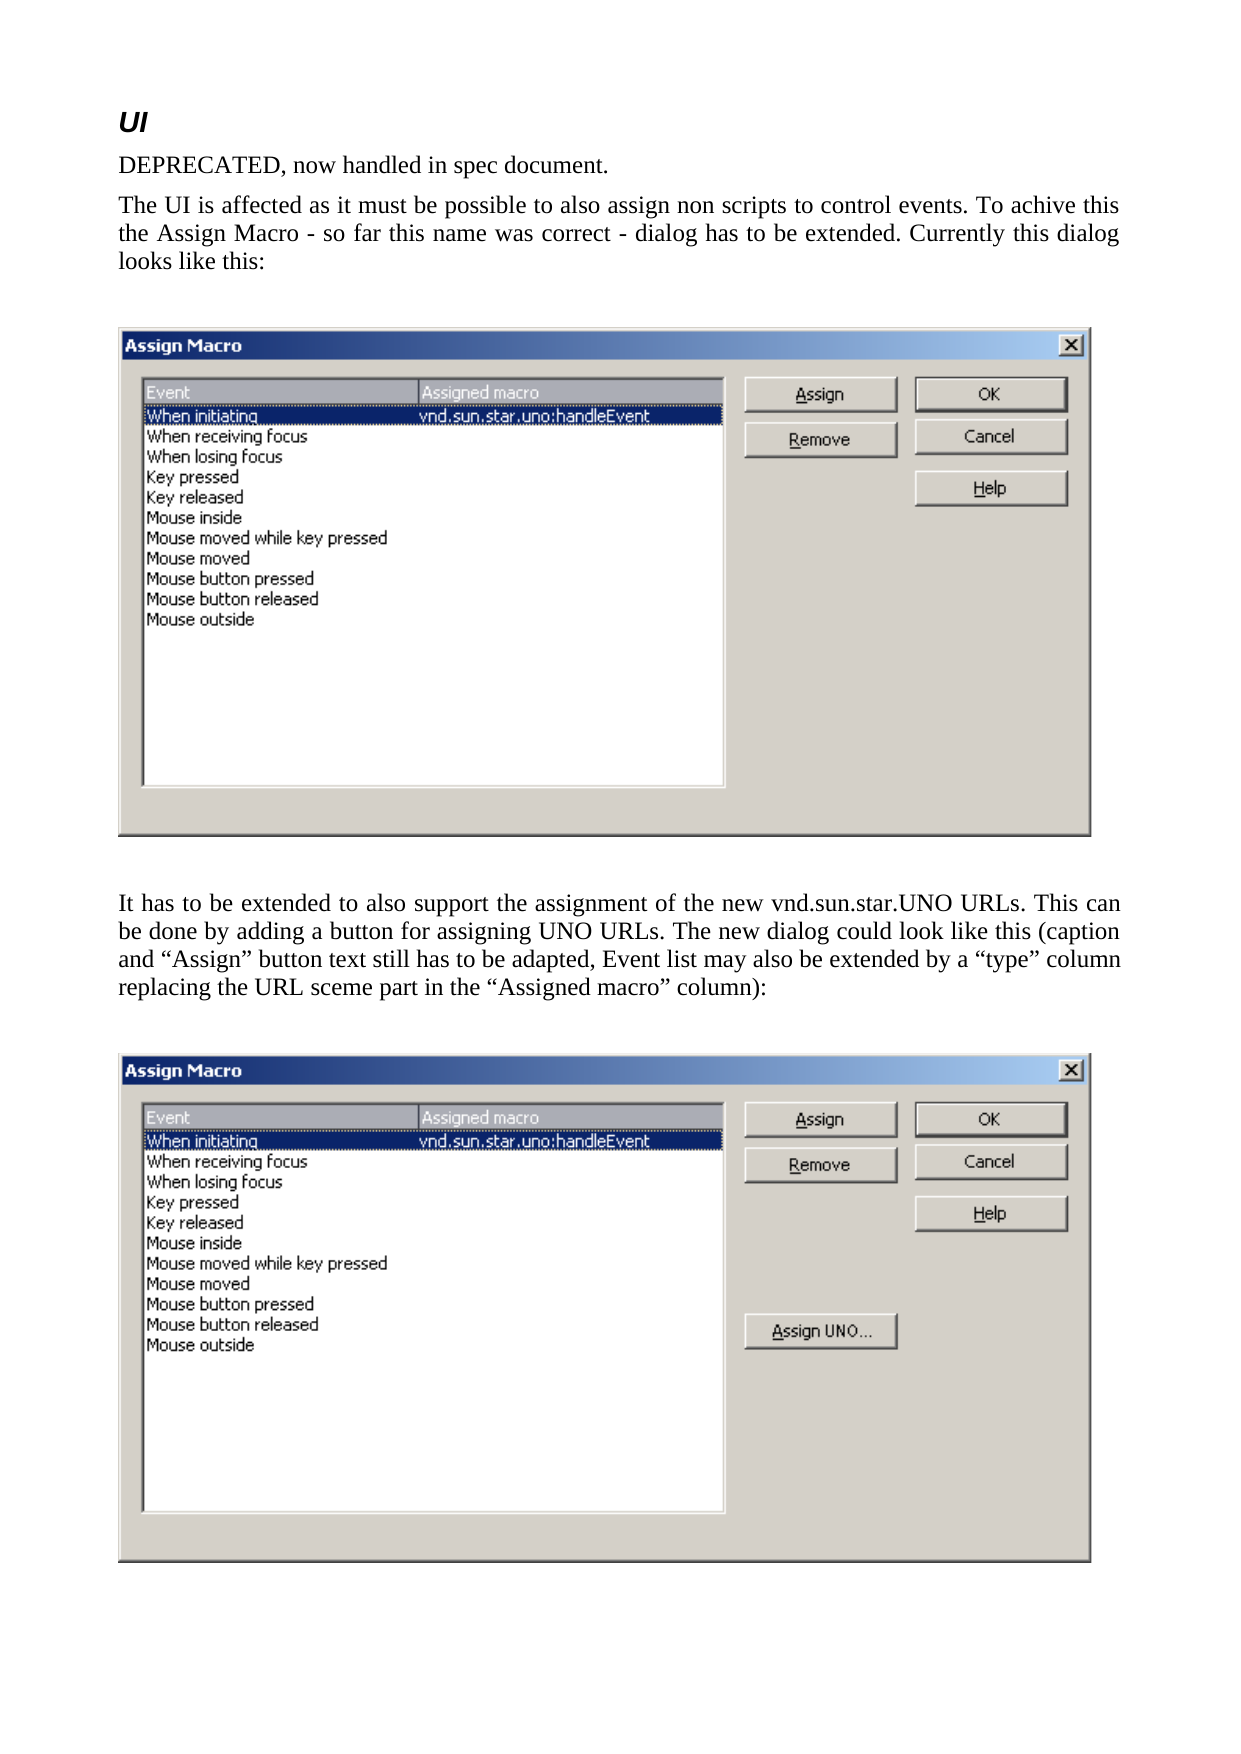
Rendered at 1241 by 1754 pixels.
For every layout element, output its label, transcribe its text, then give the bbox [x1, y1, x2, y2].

picture [118, 327, 1092, 837]
subtitle UI [118, 106, 1122, 139]
text DEPRECATED, now handled in spec document. [118, 151, 1122, 179]
picture [118, 1053, 1092, 1563]
text The UI is affected as it must be possible to also assign non scripts to control events. To achive this the Assign Macro - so far this name was correct - dialog has to be extended. Currently this dialog looks like this: [118, 192, 1122, 275]
text It has to be extended to also support the assignment of the new vnd.sun.star.UNO URLs. This can be done by adding a button for assigning UNO URLs. The new dialog could look like this (caption and “Assign” button text still has to be adapted, Event list may also be extended by a “type” column replacing the URL sceme part in the “Assigned macro” column): [118, 889, 1122, 1000]
